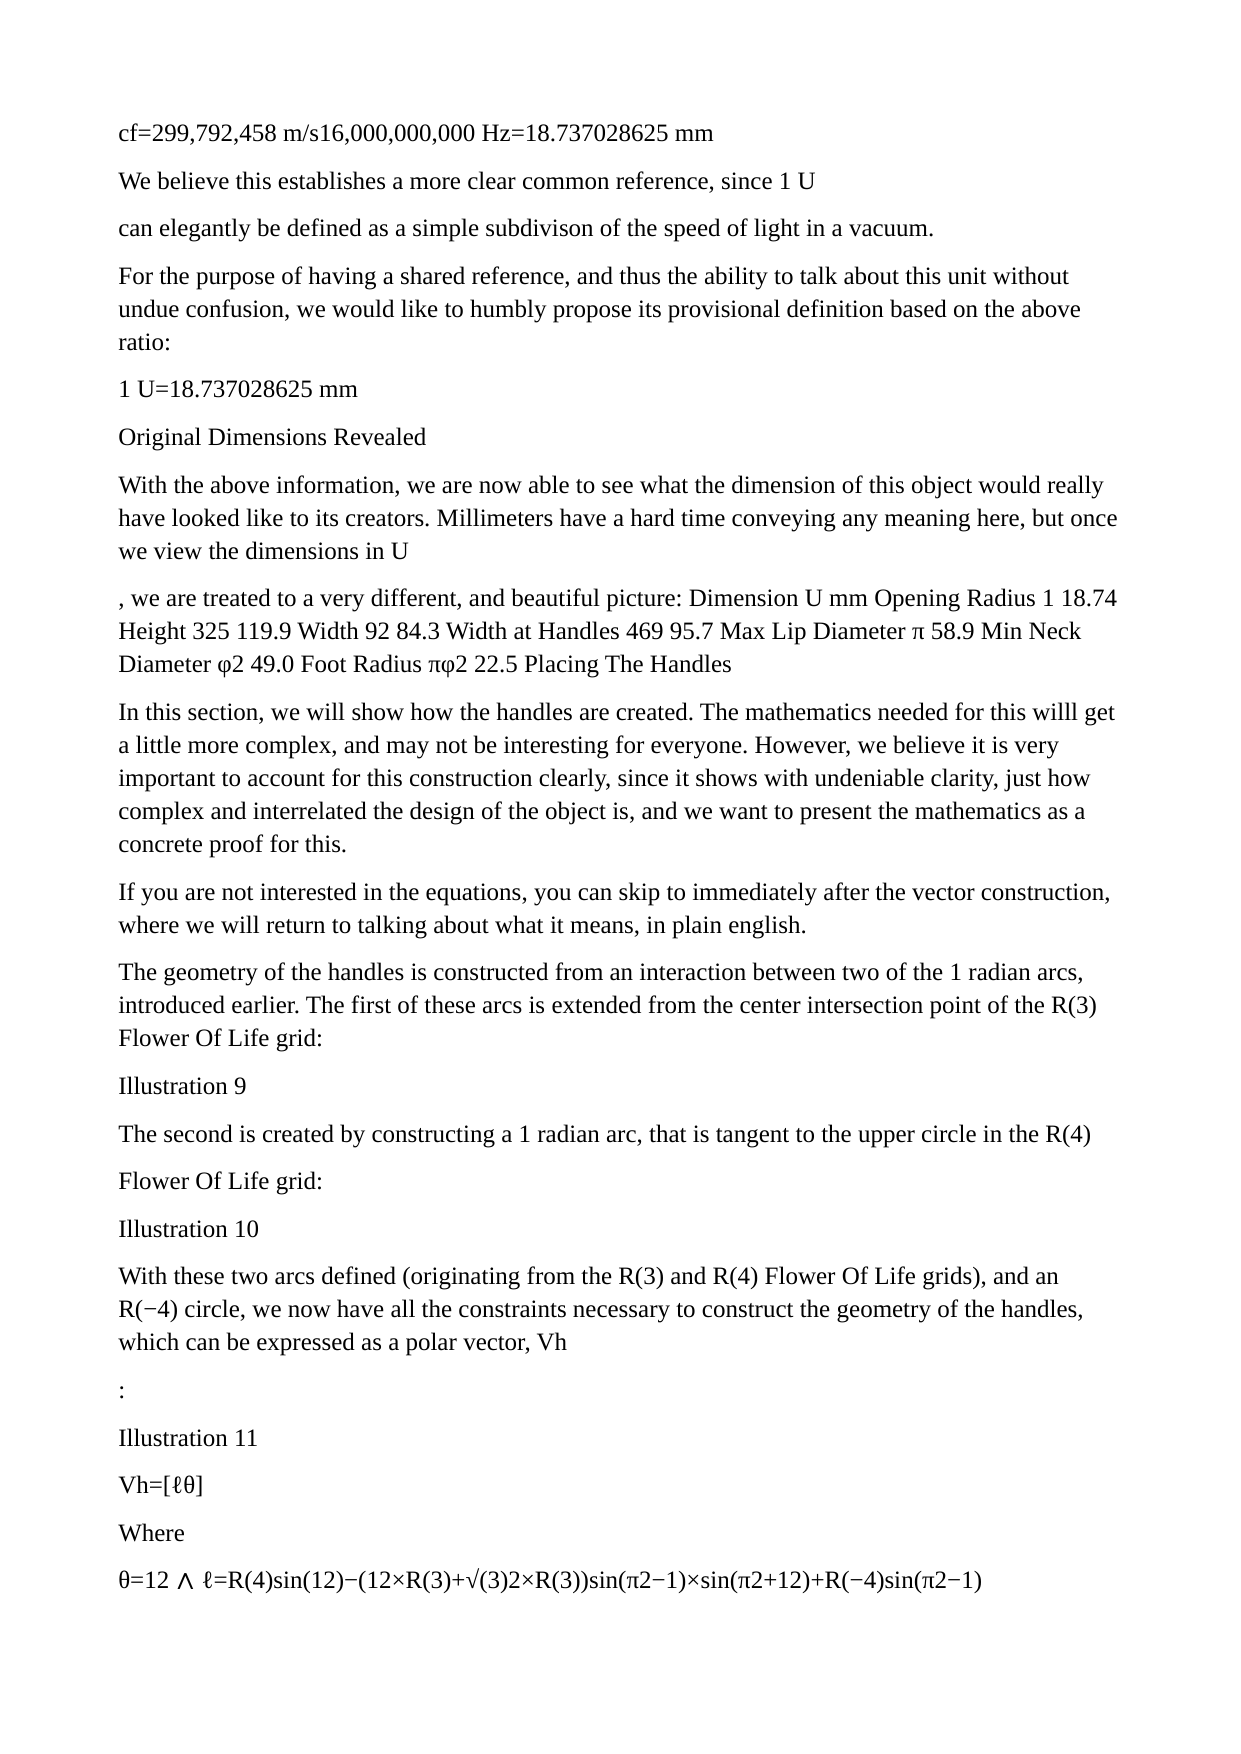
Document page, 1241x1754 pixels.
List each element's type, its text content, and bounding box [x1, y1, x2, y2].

text cf=299,792,458 m/s16,000,000,000 Hz=18.737028625 mm [118, 118, 1122, 147]
text : [118, 1375, 1122, 1404]
text If you are not interested in the equations, you can skip to immediately after the vector construction, where we will return to talking about what it means, in plain english. [118, 877, 1122, 938]
text Original Dimensions Revealed [118, 422, 1122, 451]
text With the above information, we are now able to see what the dimension of this object would really have looked like to its creators. Millimeters have a hard time conveying any meaning here, but once we view the dimensions in U [118, 470, 1122, 564]
text Flower Of Life grid: [118, 1166, 1122, 1195]
text The second is created by constructing a 1 radian arc, that is tangent to the upper circle in the R(4) [118, 1119, 1122, 1147]
text Vh=[ℓθ] [118, 1470, 1122, 1499]
text In this section, we will show how the handles are created. The mathematics needed for this willl get a little more complex, and may not be interesting for everyone. However, we believe it is very important to account for this construction clearly, since it shows with undeniable clarity, just how complex and interrelated the design of the object is, and we want to present the mathematics as a concrete proof for this. [118, 697, 1122, 858]
text 1 U=18.737028625 mm [118, 374, 1122, 403]
text can elegantly be defined as a simple subdivison of the speed of light in a vacuum. [118, 213, 1122, 242]
text We believe this establishes a more clear common reference, since 1 U [118, 166, 1122, 194]
text , we are treated to a very different, and beautiful picture: Dimension U mm Opening Radius 1 18.74 Height 325 119.9 Width 92 84.3 Width at Handles 469 95.7 Max Lip Diameter π 58.9 Min Neck Diameter φ2 49.0 Foot Radius πφ2 22.5 Placing The Handles [118, 583, 1122, 678]
text Illustration 10 [118, 1214, 1122, 1243]
text Where [118, 1518, 1122, 1547]
text Illustration 9 [118, 1071, 1122, 1100]
text For the purpose of having a shared reference, and thus the ability to talk about this unit without undue confusion, we would like to humbly propose its provisional definition based on the above ratio: [118, 261, 1122, 356]
text With these two arcs defined (originating from the R(3) and R(4) Flower Of Life grids), and an R(−4) circle, we now have all the constraints necessary to construct the geometry of the handles, which can be expressed as a polar vector, Vh [118, 1261, 1122, 1356]
text The geometry of the handles is constructed from an interaction between two of the 1 radian arcs, introduced earlier. The first of these arcs is extended from the center intersection point of the R(3) Flower Of Life grid: [118, 957, 1122, 1052]
text θ=12 ∧ ℓ=R(4)sin(12)−(12×R(3)+√(3)2×R(3))sin(π2−1)×sin(π2+12)+R(−4)sin(π2−1) [118, 1566, 1122, 1594]
text Illustration 11 [118, 1423, 1122, 1451]
